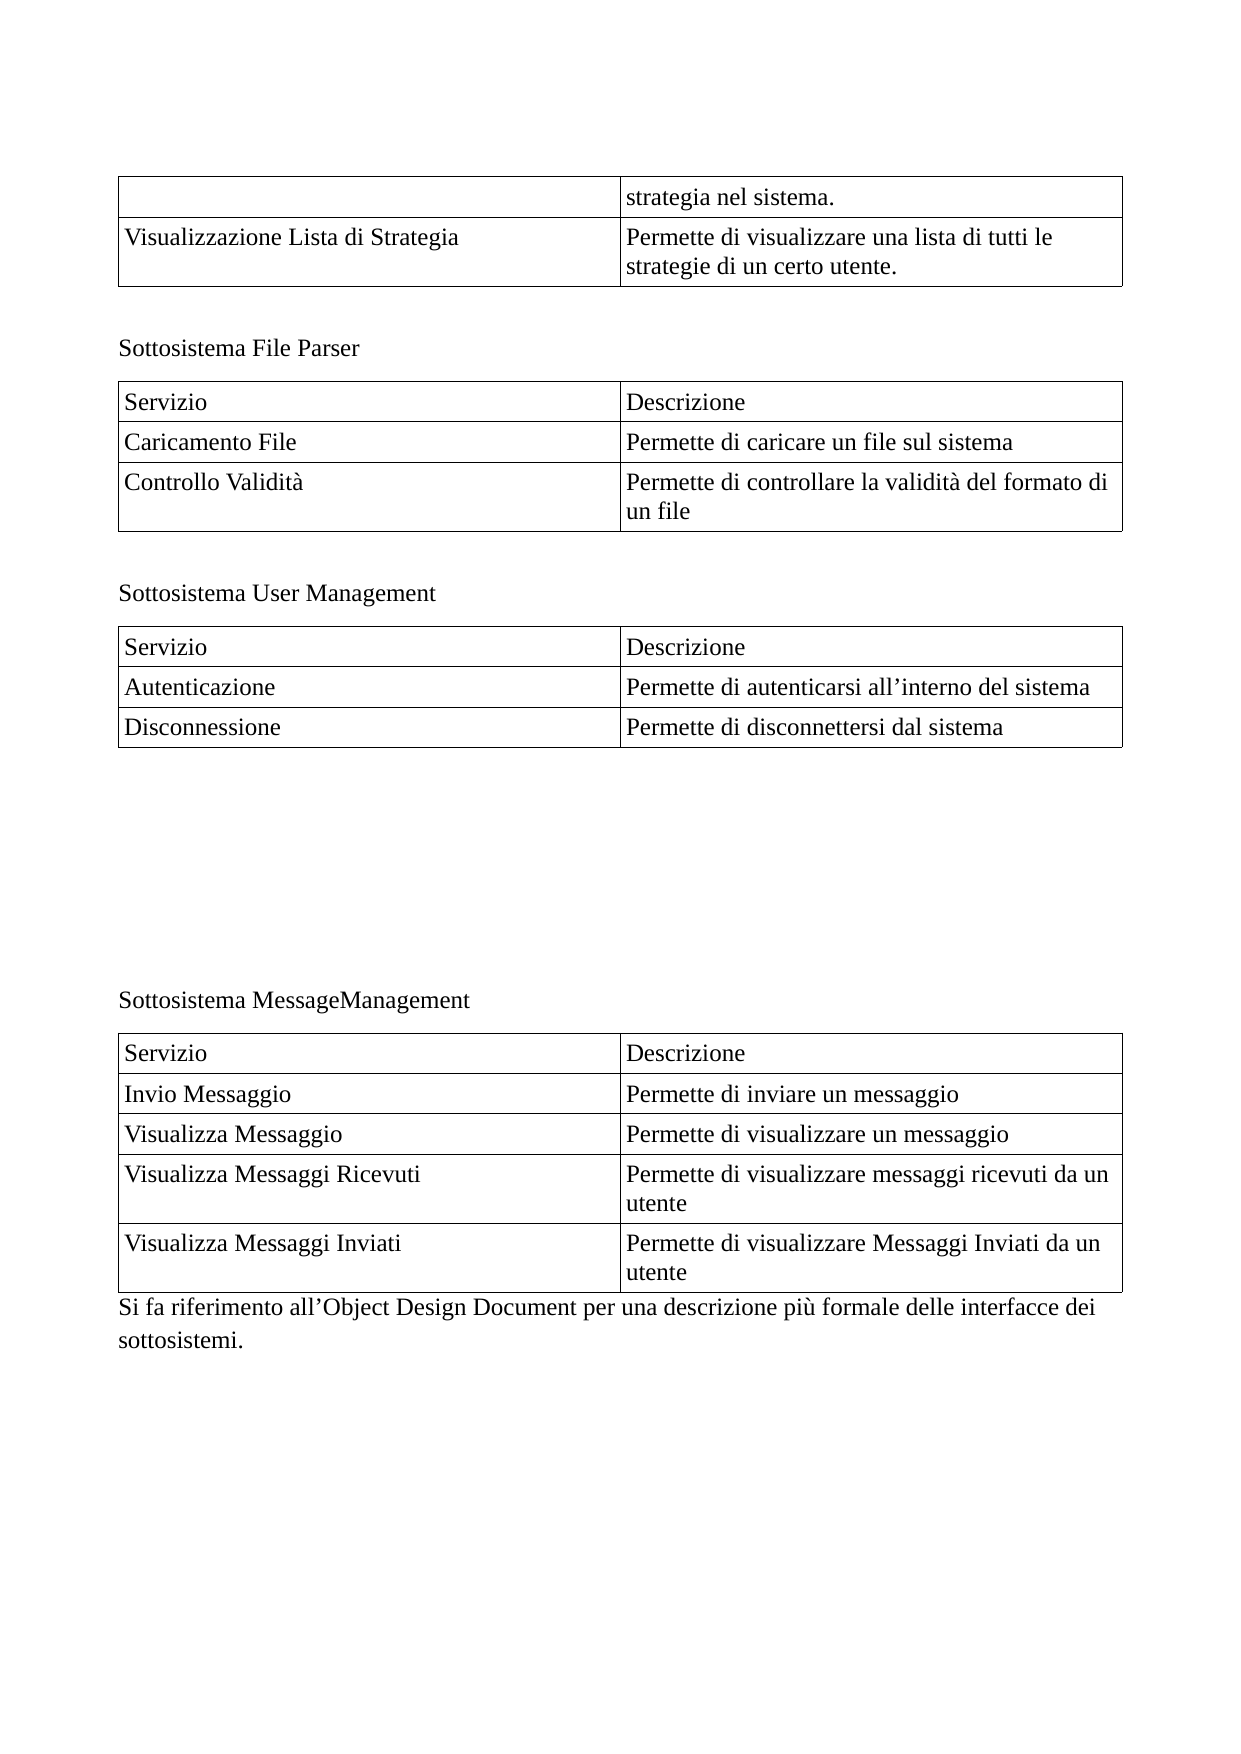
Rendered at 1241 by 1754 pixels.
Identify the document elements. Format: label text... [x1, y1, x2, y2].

table_cell Permette di caricare un file sul sistema [621, 422, 1122, 462]
text Sottosistema User Management [118, 578, 1122, 607]
table_cell Controllo Validità [119, 463, 620, 531]
table_header Servizio [119, 382, 620, 421]
table_cell Permette di visualizzare Messaggi Inviati da un utente [621, 1224, 1122, 1292]
text Sottosistema File Parser [118, 333, 1122, 362]
table_header Descrizione [621, 1034, 1122, 1073]
table_cell Permette di autenticarsi all’interno del sistema [621, 667, 1122, 707]
table_cell Permette di visualizzare messaggi ricevuti da un utente [621, 1155, 1122, 1223]
table_cell Permette di visualizzare un messaggio [621, 1114, 1122, 1154]
table_cell Visualizza Messaggi Ricevuti [119, 1155, 620, 1223]
table_cell Visualizzazione Lista di Strategia [119, 218, 620, 286]
table_cell Permette di inviare un messaggio [621, 1074, 1122, 1113]
table_cell [119, 177, 620, 217]
table_header Descrizione [621, 627, 1122, 666]
text Si fa riferimento all’Object Design Document per una descrizione più formale delle interfacce dei sottosistemi. [118, 1293, 1122, 1354]
table_cell strategia nel sistema. [621, 177, 1122, 217]
table_cell Disconnessione [119, 708, 620, 747]
table_cell Invio Messaggio [119, 1074, 620, 1113]
table_cell Permette di visualizzare una lista di tutti le strategie di un certo utente. [621, 218, 1122, 286]
table_header Servizio [119, 1034, 620, 1073]
table_header Servizio [119, 627, 620, 666]
table_cell Visualizza Messaggio [119, 1114, 620, 1154]
text Sottosistema MessageManagement [118, 985, 1122, 1014]
table_cell Permette di controllare la validità del formato di un file [621, 463, 1122, 531]
table_cell Visualizza Messaggi Inviati [119, 1224, 620, 1292]
table_cell Caricamento File [119, 422, 620, 462]
table_cell Permette di disconnettersi dal sistema [621, 708, 1122, 747]
table_header Descrizione [621, 382, 1122, 421]
table_cell Autenticazione [119, 667, 620, 707]
